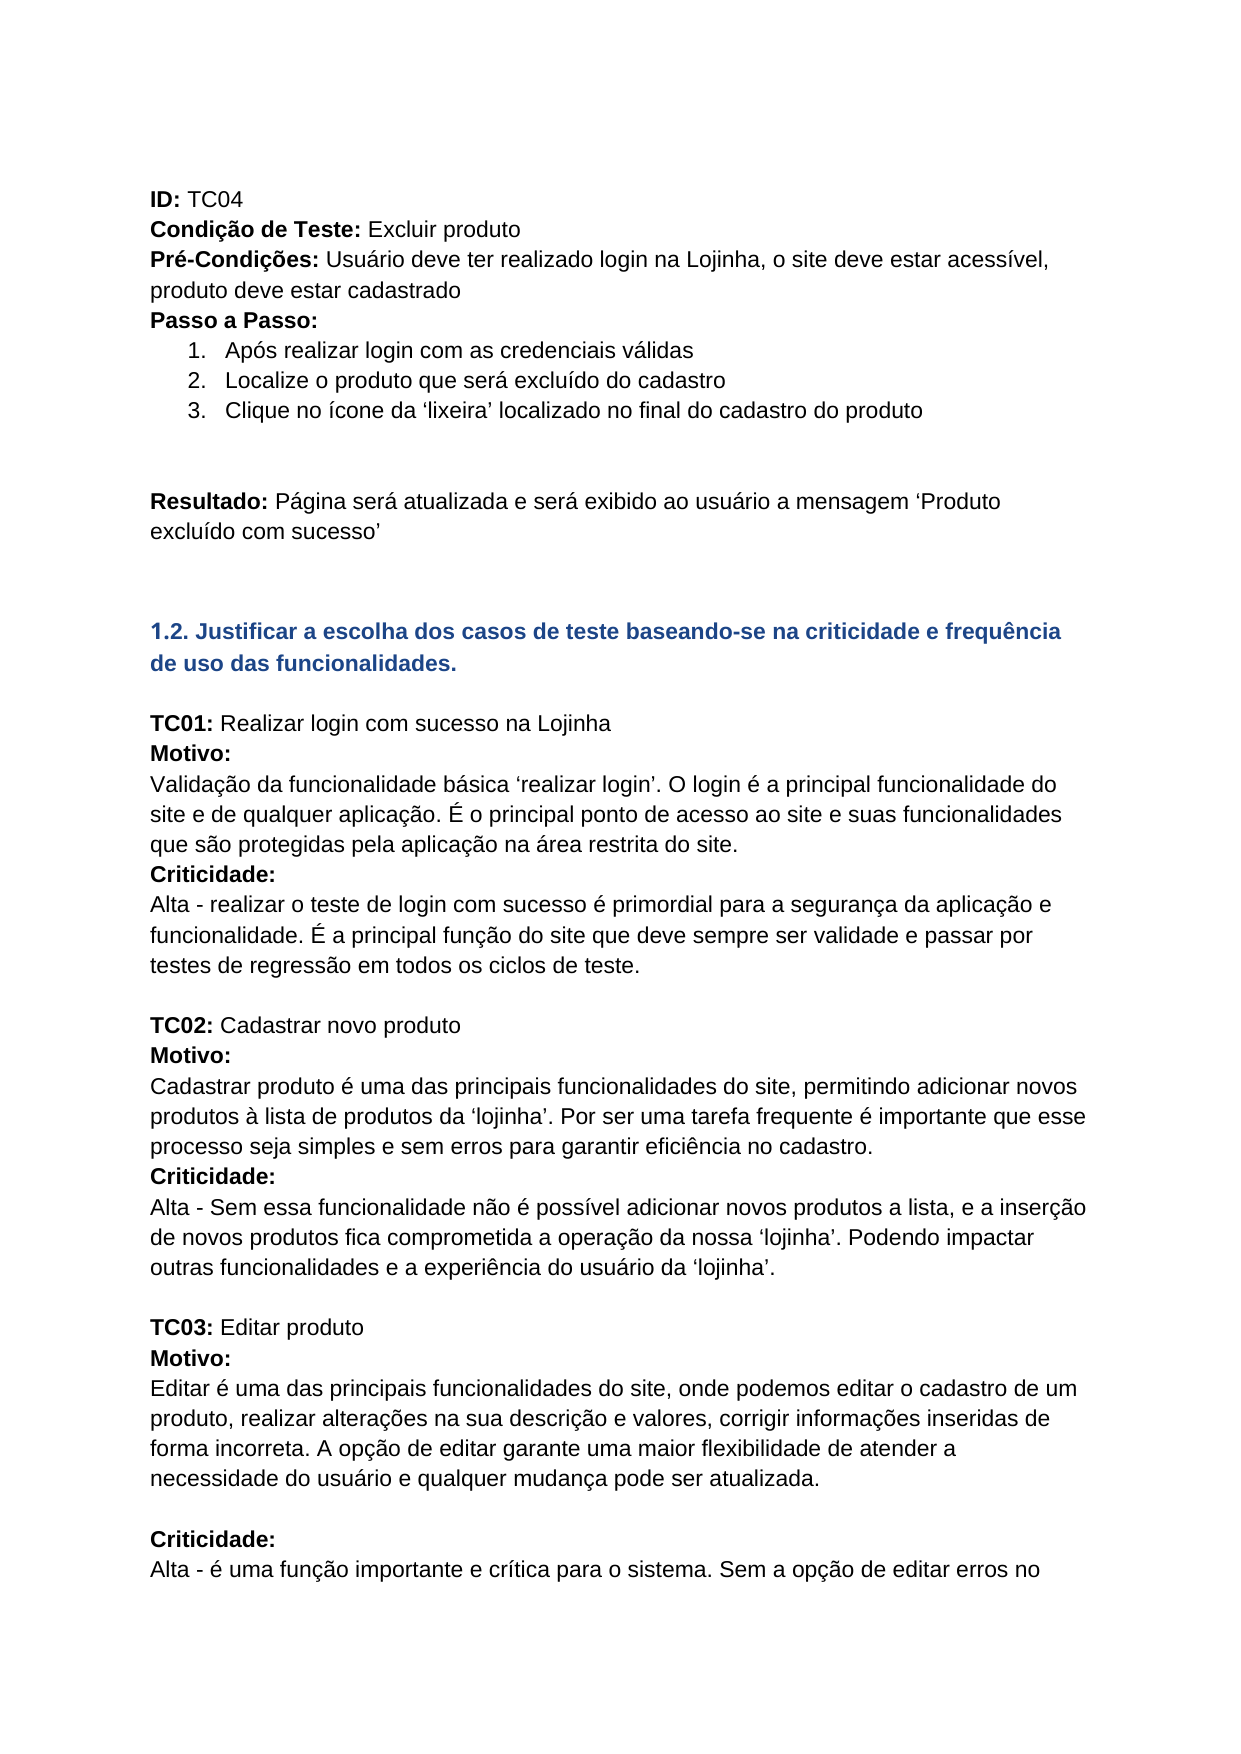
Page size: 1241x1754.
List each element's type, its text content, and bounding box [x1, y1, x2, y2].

text Condição de Teste: Excluir produto [150, 216, 1090, 242]
text ID: TC04 [150, 186, 1090, 212]
text Motivo: [150, 1344, 1090, 1371]
text Passo a Passo: [150, 307, 1090, 333]
text Pré-Condições: Usuário deve ter realizado login na Lojinha, o site deve estar acessível, produto deve estar cadastrado [150, 246, 1090, 303]
list Após realizar login com as credenciais válidas [187, 337, 1090, 363]
text Cadastrar produto é uma das principais funcionalidades do site, permitindo adicionar novos produtos à lista de produtos da ‘lojinha’. Por ser uma tarefa frequente é importante que esse processo seja simples e sem erros para garantir eficiência no cadastro. [150, 1073, 1090, 1159]
text Alta - Sem essa funcionalidade não é possível adicionar novos produtos a lista, e a inserção de novos produtos fica comprometida a operação da nossa ‘lojinha’. Podendo impactar outras funcionalidades e a experiência do usuário da ‘lojinha’. [150, 1193, 1090, 1280]
text Alta - é uma função importante e crítica para o sistema. Sem a opção de editar erros no [150, 1556, 1090, 1582]
text Motivo: [150, 740, 1090, 767]
text Resultado: Página será atualizada e será exibido ao usuário a mensagem ‘Produto excluído com sucesso’ [150, 488, 1090, 544]
text TC03: Editar produto [150, 1314, 1090, 1341]
text Criticidade: [150, 1526, 1090, 1552]
text Motivo: [150, 1042, 1090, 1069]
text Alta - realizar o teste de login com sucesso é primordial para a segurança da aplicação e funcionalidade. É a principal função do site que deve sempre ser validade e passar por testes de regressão em todos os ciclos de teste. [150, 891, 1090, 978]
text TC01: Realizar login com sucesso na Lojinha [150, 710, 1090, 736]
text Criticidade: [150, 1163, 1090, 1189]
text Validação da funcionalidade básica ‘realizar login’. O login é a principal funcionalidade do site e de qualquer aplicação. É o principal ponto de acesso ao site e suas funcionalidades que são protegidas pela aplicação na área restrita do site. [150, 771, 1090, 857]
text Criticidade: [150, 861, 1090, 887]
text TC02: Cadastrar novo produto [150, 1012, 1090, 1038]
list Clique no ícone da ‘lixeira’ localizado no final do cadastro do produto [187, 397, 1090, 424]
text Editar é uma das principais funcionalidades do site, onde podemos editar o cadastro de um produto, realizar alterações na sua descrição e valores, corrigir informações inseridas de forma incorreta. A opção de editar garante uma maior flexibilidade de atender a necessidade do usuário e qualquer mudança pode ser atualizada. [150, 1375, 1090, 1492]
list Localize o produto que será excluído do cadastro [187, 367, 1090, 393]
text 1.2. Justificar a escolha dos casos de teste baseando-se na criticidade e frequência de uso das funcionalidades. [150, 614, 1090, 676]
